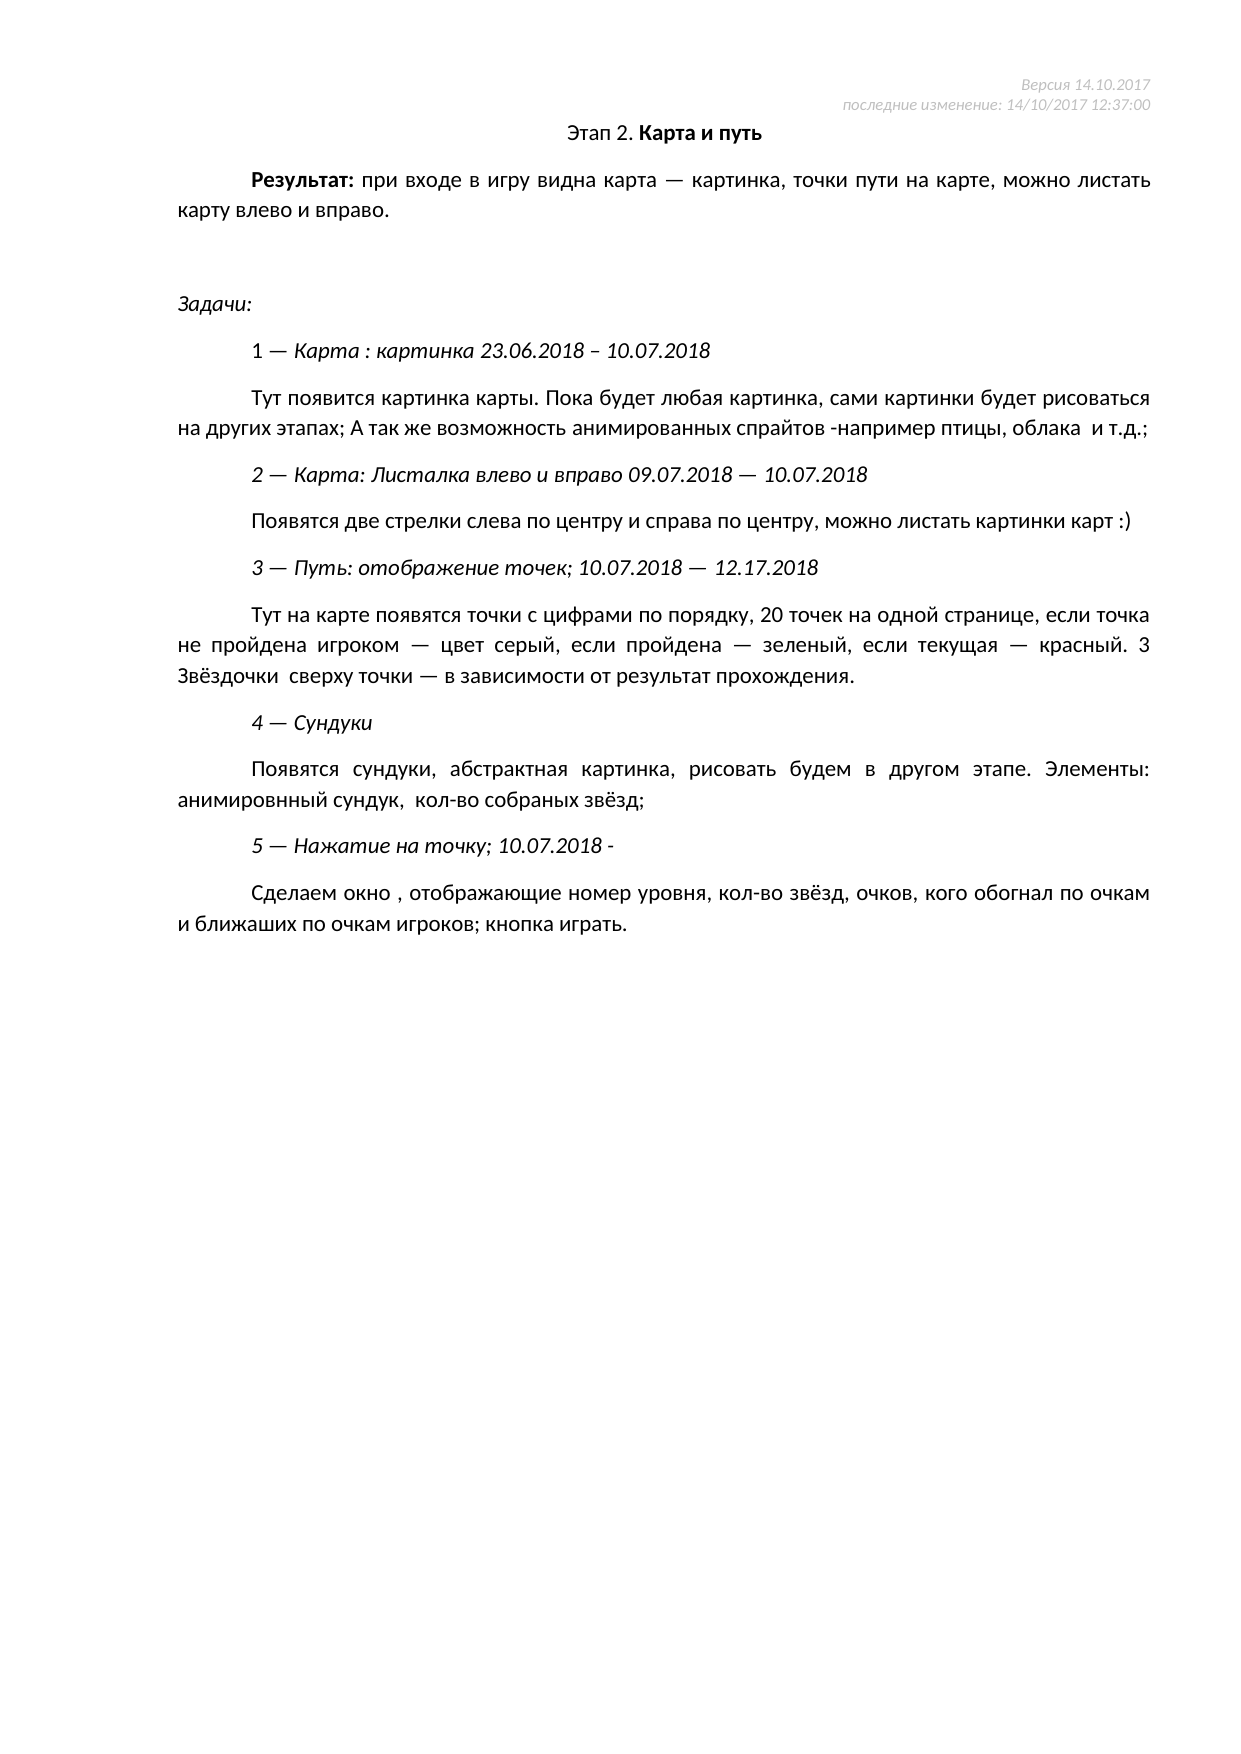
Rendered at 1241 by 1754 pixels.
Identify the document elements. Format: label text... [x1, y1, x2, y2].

text Задачи: [177, 289, 1152, 317]
text 2 — Карта: Листалка влево и вправо 09.07.2018 — 10.07.2018 [177, 460, 1152, 488]
text 5 — Нажатие на точку; 10.07.2018 - [177, 832, 1152, 860]
text Этап 2. Карта и путь [177, 118, 1152, 146]
text 1 — Карта : картинка 23.06.2018 – 10.07.2018 [177, 336, 1152, 364]
text Сделаем окно , отображающие номер уровня, кол-во звёзд, очков, кого обогнал по очкам и ближаших по очкам игроков; кнопка играть. [177, 878, 1152, 937]
text 3 — Путь: отображение точек; 10.07.2018 — 12.17.2018 [177, 553, 1152, 582]
text Тут на карте появятся точки с цифрами по порядку, 20 точек на одной странице, если точка не пройдена игроком — цвет серый, если пройдена — зеленый, если текущая — красный. 3 Звёздочки сверху точки — в зависимости от результат прохождения. [177, 600, 1152, 689]
text Появятся сундуки, абстрактная картинка, рисовать будем в другом этапе. Элементы: анимировнный сундук, кол-во собраных звёзд; [177, 754, 1152, 813]
text Тут появится картинка карты. Пока будет любая картинка, сами картинки будет рисоваться на других этапах; А так же возможность анимированных спрайтов -например птицы, облака и т.д.; [177, 383, 1152, 441]
text Результат: при входе в игру видна карта — картинка, точки пути на карте, можно листать карту влево и вправо. [177, 165, 1152, 223]
text 4 — Сундуки [177, 708, 1152, 736]
text Появятся две стрелки слева по центру и справа по центру, можно листать картинки карт :) [177, 507, 1152, 535]
